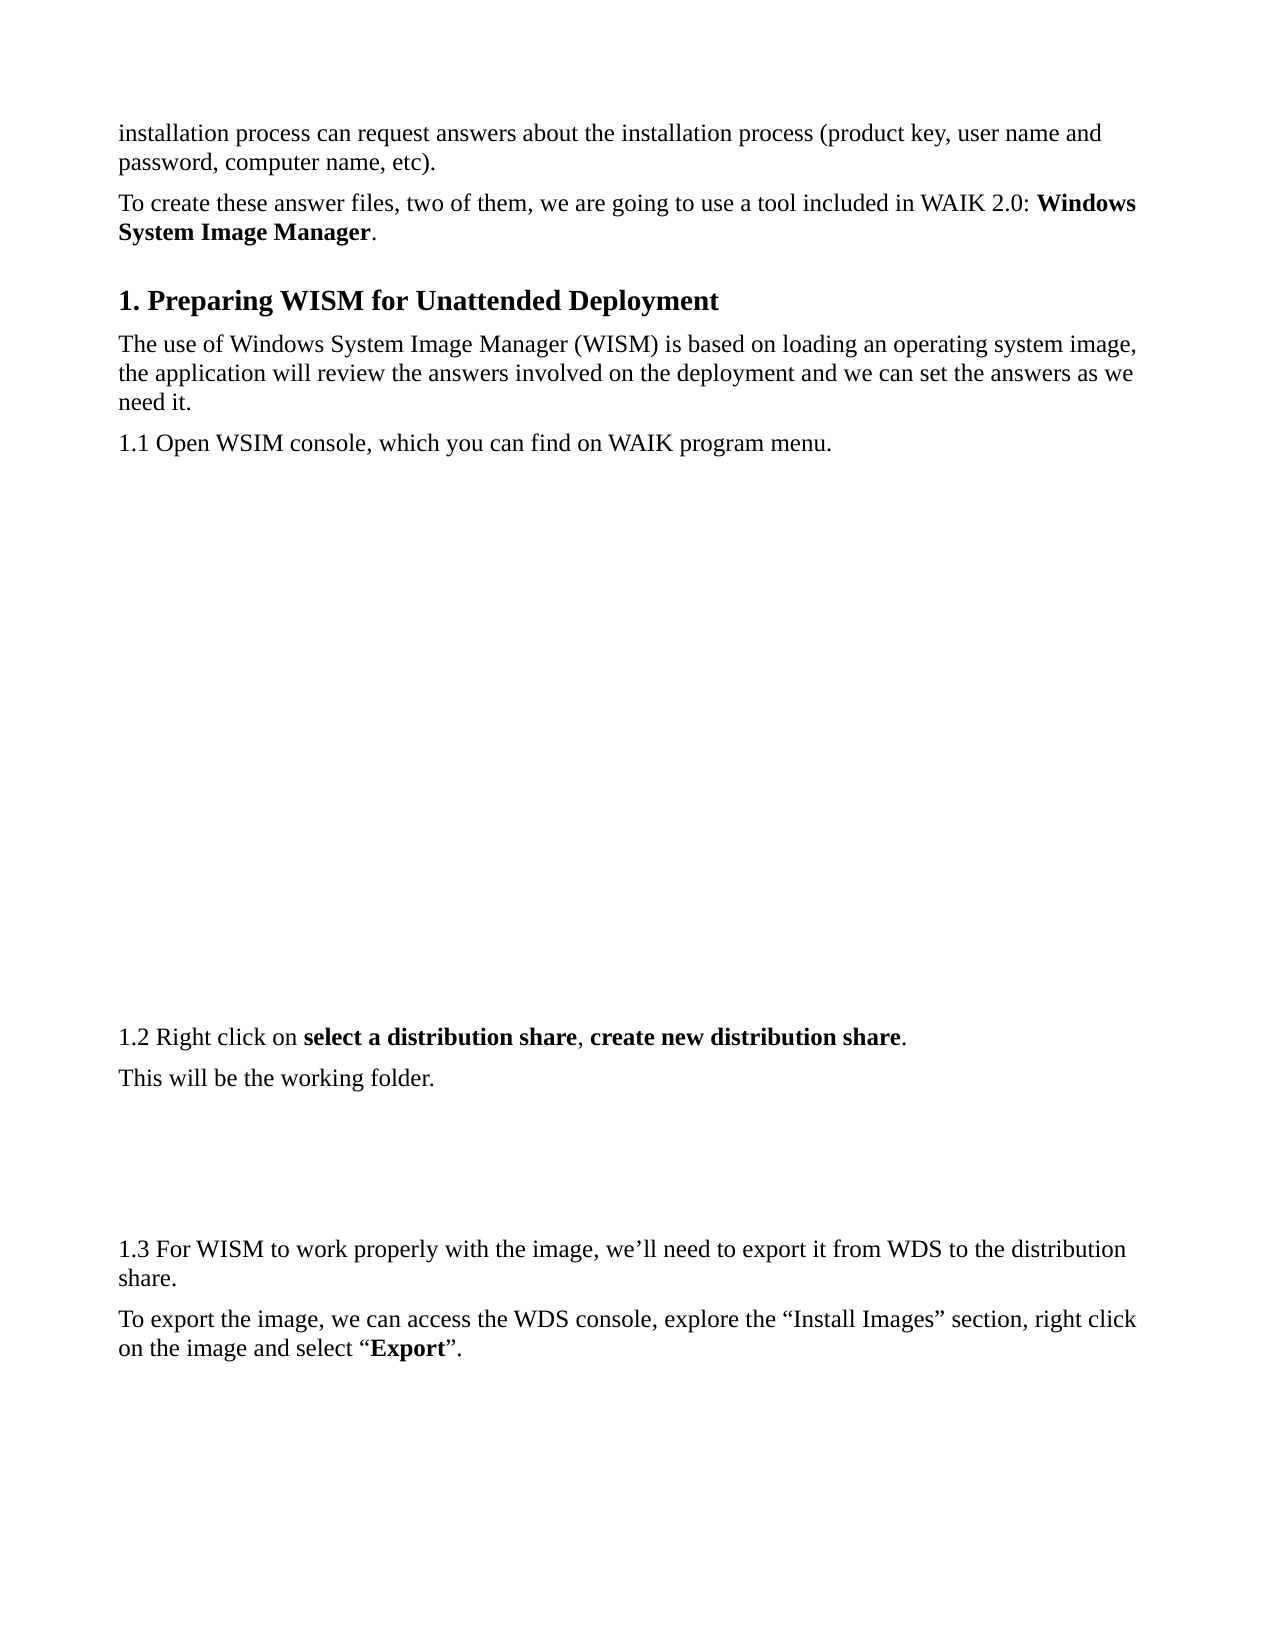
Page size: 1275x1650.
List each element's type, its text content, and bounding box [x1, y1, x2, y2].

text To create these answer files, two of them, we are going to use a tool included in WAIK 2.0: Windows System Image Manager. [118, 188, 1157, 246]
text This will be the working folder. [118, 1063, 1157, 1092]
text To export the image, we can access the WDS console, explore the “Install Images” section, right click on the image and select “Export”. [118, 1304, 1157, 1362]
text The use of Windows System Image Manager (WISM) is based on loading an operating system image, the application will review the answers involved on the deployment and we can set the answers as we need it. [118, 329, 1157, 415]
text 1.3 For WISM to work properly with the image, we’ll need to export it from WDS to the distribution share. [118, 1234, 1157, 1292]
subtitle 1. Preparing WISM for Unattended Deployment [118, 283, 1157, 317]
text 1.2 Right click on select a distribution share, create new distribution share. [118, 1022, 1157, 1051]
text installation process can request answers about the installation process (product key, user name and password, computer name, etc). [118, 118, 1157, 176]
text 1.1 Open WSIM console, which you can find on WAIK program menu. [118, 428, 1157, 457]
